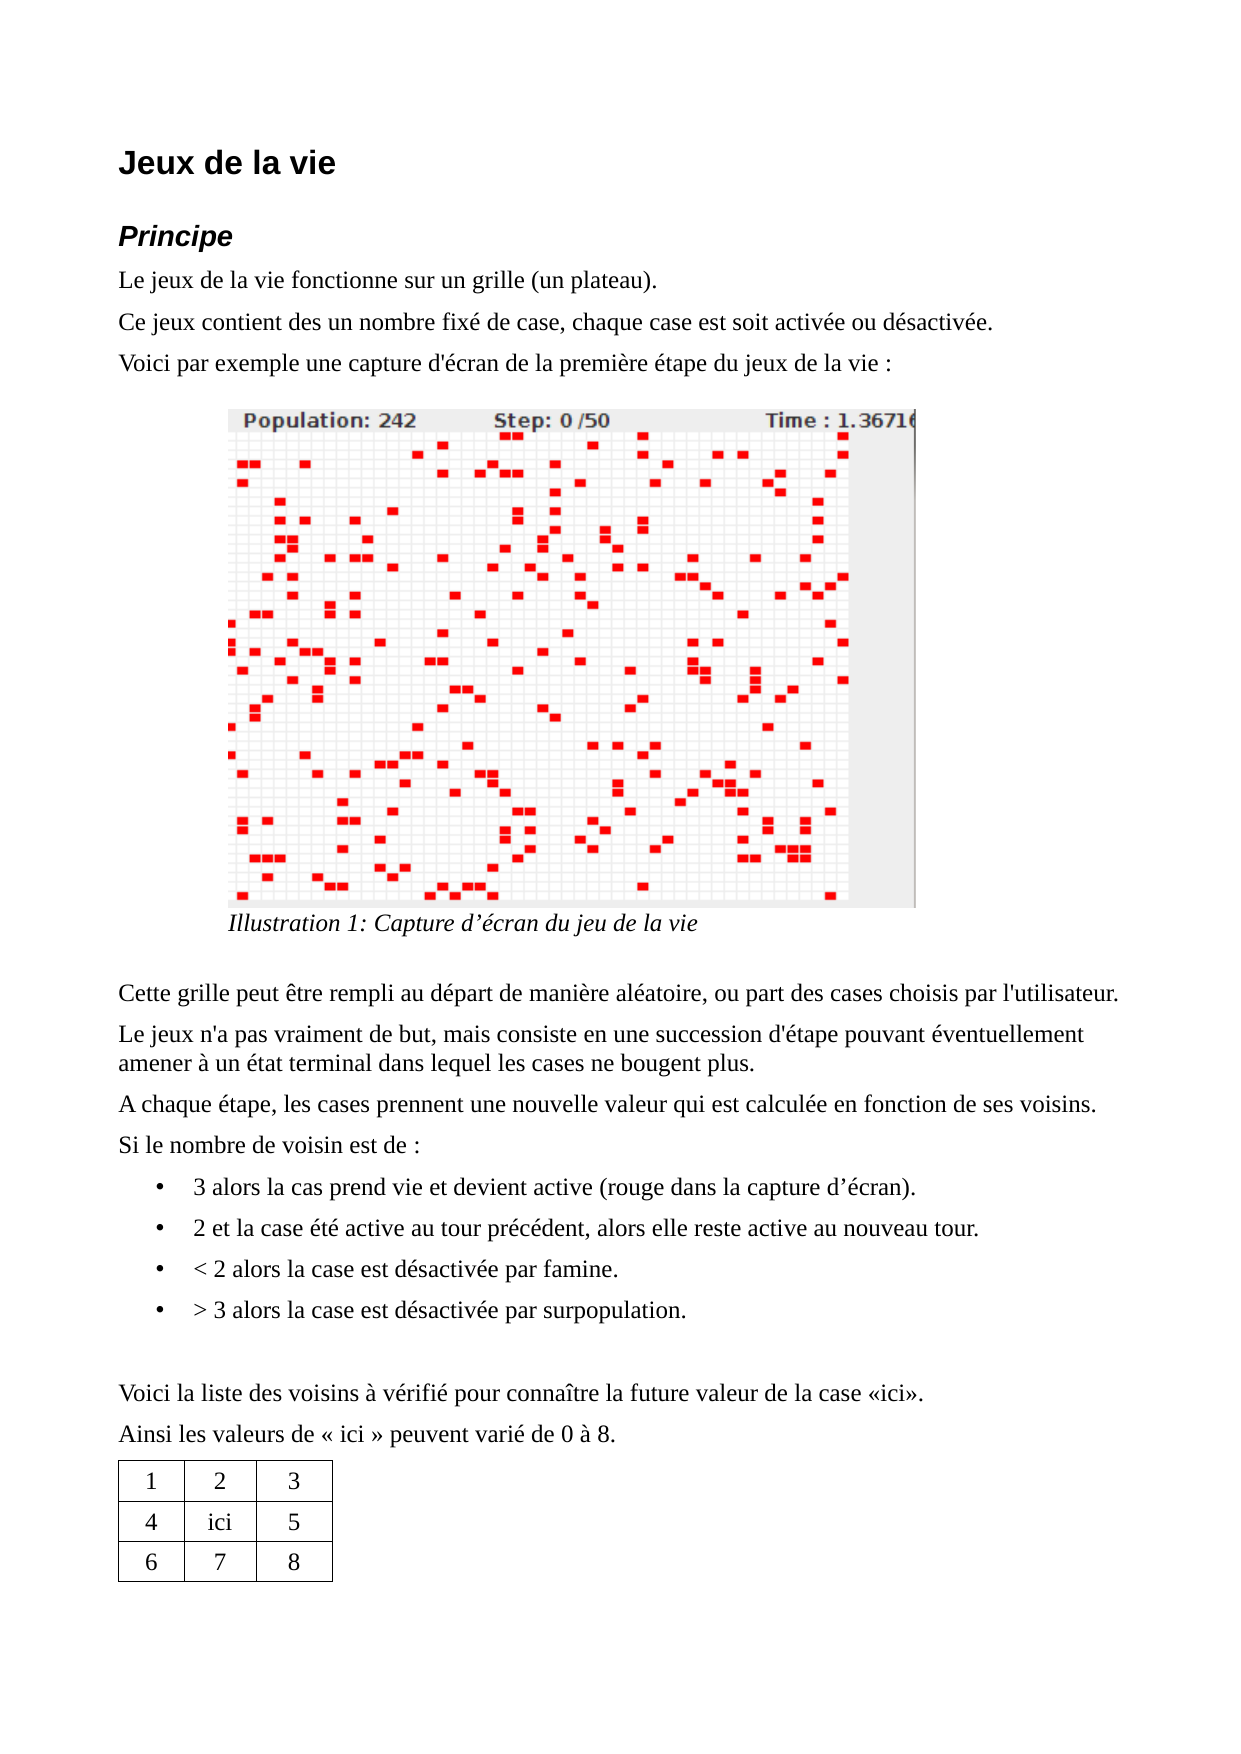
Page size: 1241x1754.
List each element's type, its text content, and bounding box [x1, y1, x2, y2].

table_header 2 [185, 1461, 256, 1501]
table_cell ici [185, 1502, 256, 1541]
table_header 3 [257, 1461, 332, 1501]
text Voici la liste des voisins à vérifié pour connaître la future valeur de la case «ici». [118, 1378, 1122, 1407]
text A chaque étape, les cases prennent une nouvelle valeur qui est calculée en fonction de ses voisins. [118, 1089, 1122, 1118]
text Illustration 1: Capture d’écran du jeu de la vie [228, 908, 915, 937]
list < 2 alors la case est désactivée par famine. [156, 1254, 1122, 1283]
picture [228, 409, 916, 908]
list 2 et la case été active au tour précédent, alors elle reste active au nouveau tour. [156, 1213, 1122, 1242]
table_header 1 [119, 1461, 184, 1501]
text Cette grille peut être rempli au départ de manière aléatoire, ou part des cases choisis par l'utilisateur. [118, 978, 1122, 1007]
list > 3 alors la case est désactivée par surpopulation. [156, 1295, 1122, 1324]
subtitle Jeux de la vie [118, 143, 1122, 182]
text Ainsi les valeurs de « ici » peuvent varié de 0 à 8. [118, 1419, 1122, 1448]
text Ce jeux contient des un nombre fixé de case, chaque case est soit activée ou désactivée. [118, 307, 1122, 335]
table_cell 7 [185, 1542, 256, 1581]
text Voici par exemple une capture d'écran de la première étape du jeux de la vie : [118, 348, 1122, 377]
text Le jeux n'a pas vraiment de but, mais consiste en une succession d'étape pouvant éventuellement amener à un état terminal dans lequel les cases ne bougent plus. [118, 1019, 1122, 1077]
table_cell 8 [257, 1542, 332, 1581]
table_cell 4 [119, 1502, 184, 1541]
list 3 alors la cas prend vie et devient active (rouge dans la capture d’écran). [156, 1172, 1122, 1200]
table_cell 6 [119, 1542, 184, 1581]
table_cell 5 [257, 1502, 332, 1541]
text Le jeux de la vie fonctionne sur un grille (un plateau). [118, 265, 1122, 294]
text Si le nombre de voisin est de : [118, 1130, 1122, 1159]
subtitle Principe [118, 219, 1122, 253]
